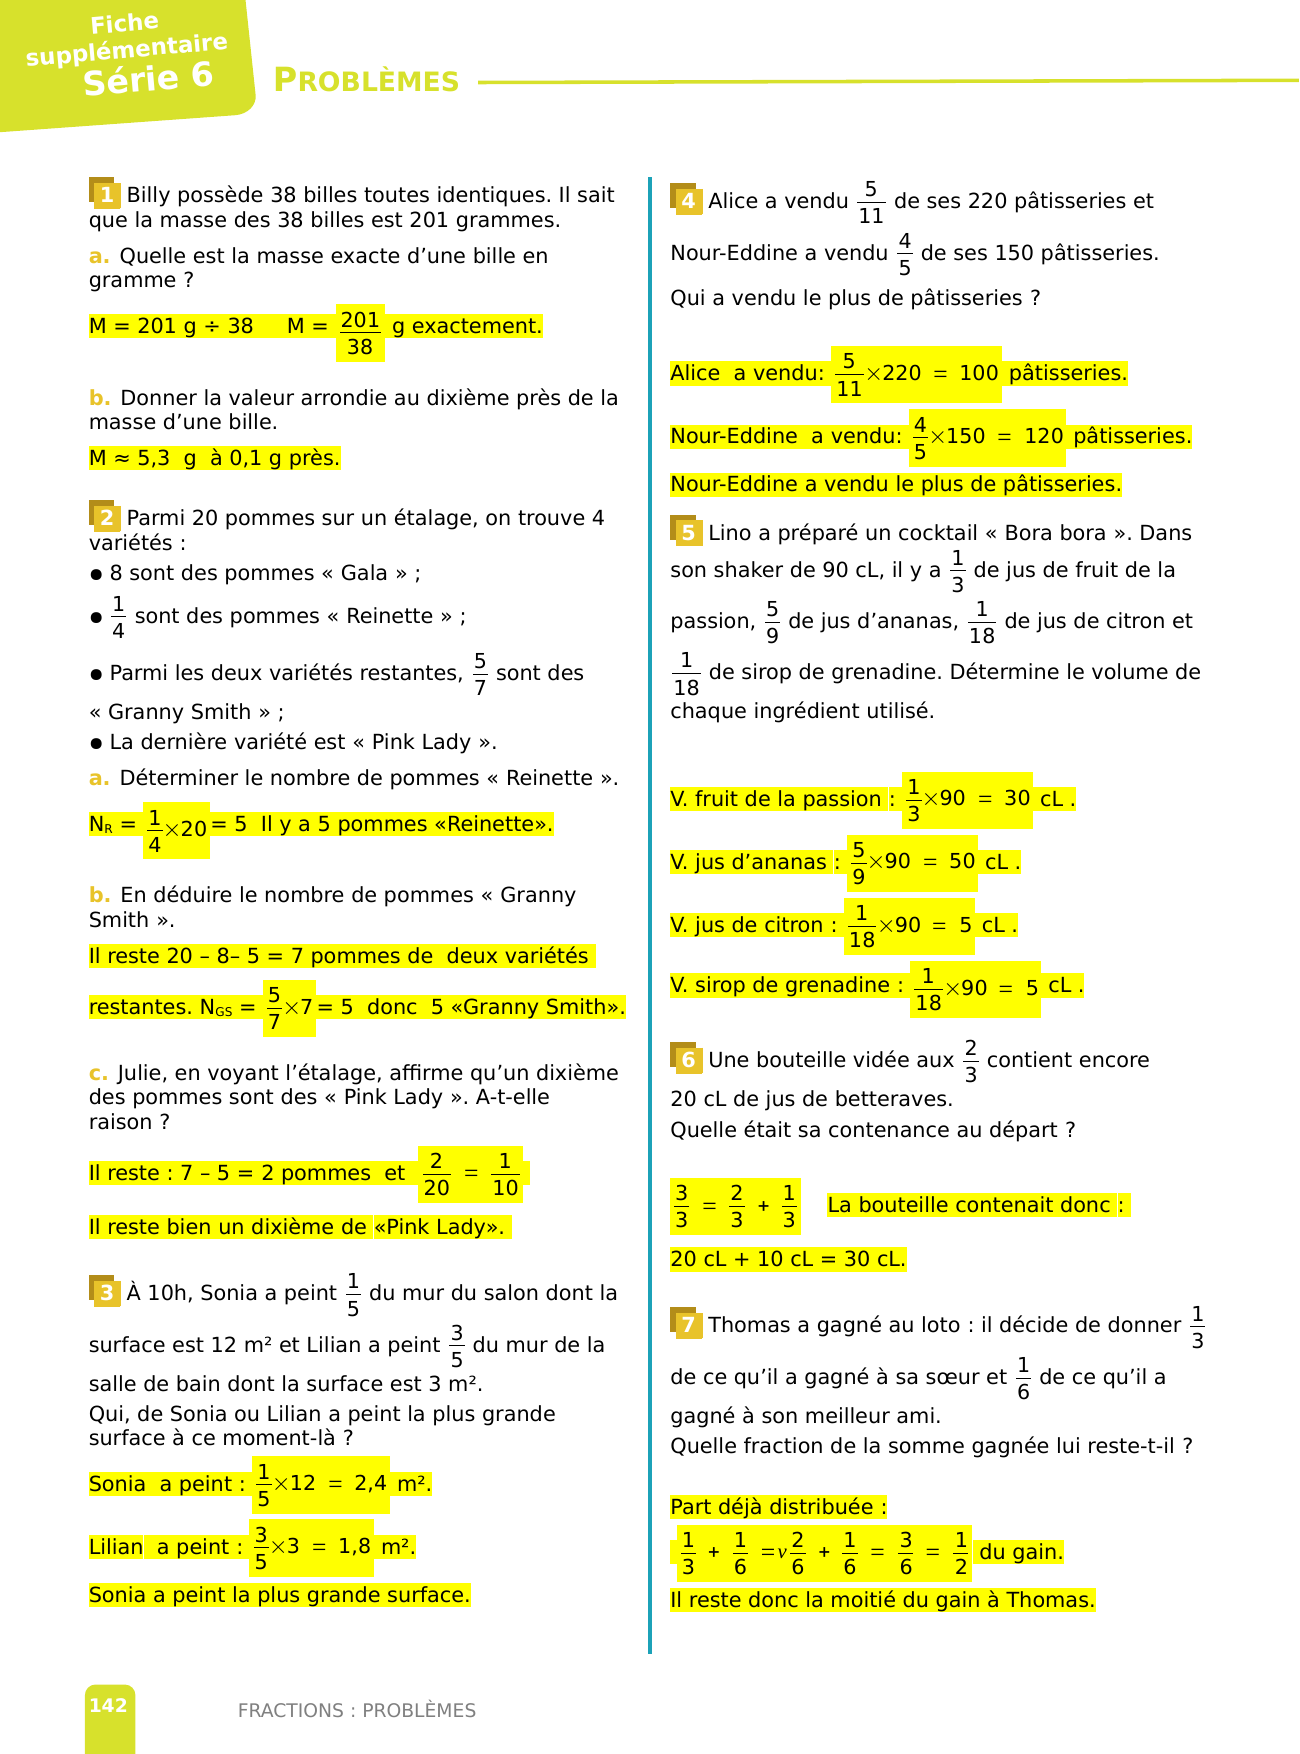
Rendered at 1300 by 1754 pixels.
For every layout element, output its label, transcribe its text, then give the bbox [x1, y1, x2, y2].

subtitle Une bouteille vidée aux contient encore 20 cL de jus de betteraves. [670, 1036, 1211, 1112]
subtitle Lilian a peint : [88, 1519, 249, 1577]
subtitle Part déjà distribuée : [887, 1495, 1205, 1519]
text g exactement. [385, 304, 629, 362]
subtitle cL . [978, 835, 1205, 892]
subtitle Nour-Eddine a vendu: [670, 409, 909, 467]
subtitle V. sirop de grenadine : [670, 961, 910, 1018]
text = 5 Il y a 5 pommes «Reinette». [210, 802, 629, 859]
subtitle pâtisseries. [1066, 409, 1205, 467]
subtitle V. jus de citron : [670, 898, 844, 955]
text Il reste bien un dixième de «Pink Lady». [88, 1215, 629, 1239]
text 20 cL + 10 cL = 30 cL. [907, 1247, 1211, 1272]
subtitle Part déjà distribuée : [670, 1495, 874, 1519]
list Donner la valeur arrondie au dixième près de la masse d’une bille. [88, 386, 629, 434]
subtitle sont des pommes « Reinette » ; [88, 591, 623, 643]
list Déterminer le nombre de pommes « Reinette ». [88, 766, 629, 791]
text M = 201 g ÷ 38 M = [88, 304, 336, 362]
subtitle Alice a vendu: [670, 346, 831, 403]
subtitle Thomas a gagné au loto : il décide de donner de ce qu’il a gagné à sa sœur et de ce qu’il a gagné à son meilleur ami. [670, 1301, 1211, 1428]
subtitle V. jus d’ananas : [670, 835, 847, 892]
subtitle m². [390, 1456, 623, 1514]
subtitle La dernière variété est « Pink Lady ». [88, 730, 623, 754]
text Il reste 20 – 8– 5 = 7 pommes de deux variétés restantes. NGS = = 5 donc 5 «Granny Smith». [88, 944, 629, 1037]
subtitle Alice a vendu de ses 220 pâtisseries et Nour-Eddine a vendu de ses 150 pâtisseries. [670, 177, 1211, 280]
text La bouteille contenait donc : [801, 1178, 1211, 1235]
subtitle cL . [1041, 961, 1205, 1018]
text NR = [88, 802, 143, 859]
text M ≈ 5,3 g à 0,1 g près. [341, 446, 629, 470]
subtitle V. fruit de la passion : [670, 772, 902, 829]
subtitle Lino a préparé un cocktail « Bora bora ». Dans son shaker de 90 cL, il y a de jus de fruit de la passion, de jus d’ananas, de jus de citron et de sirop de grenadine. Détermine le volume de chaque ingrédient utilisé. [670, 514, 1211, 724]
subtitle cL . [975, 898, 1205, 955]
subtitle Quelle était sa contenance au départ ? [670, 1118, 1205, 1142]
text [523, 1146, 629, 1203]
subtitle Billy possède 38 billes toutes identiques. Il sait que la masse des 38 billes est 201 grammes. [88, 177, 629, 232]
subtitle pâtisseries. [1002, 346, 1205, 403]
subtitle Qui a vendu le plus de pâtisseries ? [670, 286, 1205, 310]
subtitle du gain. [972, 1525, 1205, 1582]
list Julie, en voyant l’étalage, affirme qu’un dixième des pommes sont des « Pink Lady ». A-t-elle raison ? [88, 1061, 629, 1134]
subtitle À 10h, Sonia a peint du mur du salon dont la surface est 12 m² et Lilian a peint du mur de la salle de bain dont la surface est 3 m². [88, 1269, 629, 1396]
subtitle Nour-Eddine a vendu le plus de pâtisseries. [670, 472, 1205, 497]
subtitle m². [374, 1519, 623, 1577]
subtitle cL . [1033, 772, 1205, 829]
subtitle Parmi les deux variétés restantes, sont des « Granny Smith » ; [88, 649, 623, 724]
subtitle Parmi 20 pommes sur un étalage, on trouve 4 variétés : [88, 500, 629, 555]
text Il reste : 7 – 5 = 2 pommes et [88, 1146, 418, 1203]
subtitle Sonia a peint : [88, 1456, 252, 1514]
list En déduire le nombre de pommes « Granny Smith ». [88, 883, 629, 932]
subtitle Il reste donc la moitié du gain à Thomas. [1096, 1588, 1205, 1612]
subtitle 8 sont des pommes « Gala » ; [88, 561, 623, 586]
subtitle Qui, de Sonia ou Lilian a peint la plus grande surface à ce moment-là ? [88, 1402, 623, 1451]
subtitle Sonia a peint la plus grande surface. [471, 1583, 623, 1607]
list Quelle est la masse exacte d’une bille en gramme ? [88, 244, 629, 293]
subtitle Quelle fraction de la somme gagnée lui reste-t-il ? [670, 1434, 1205, 1458]
